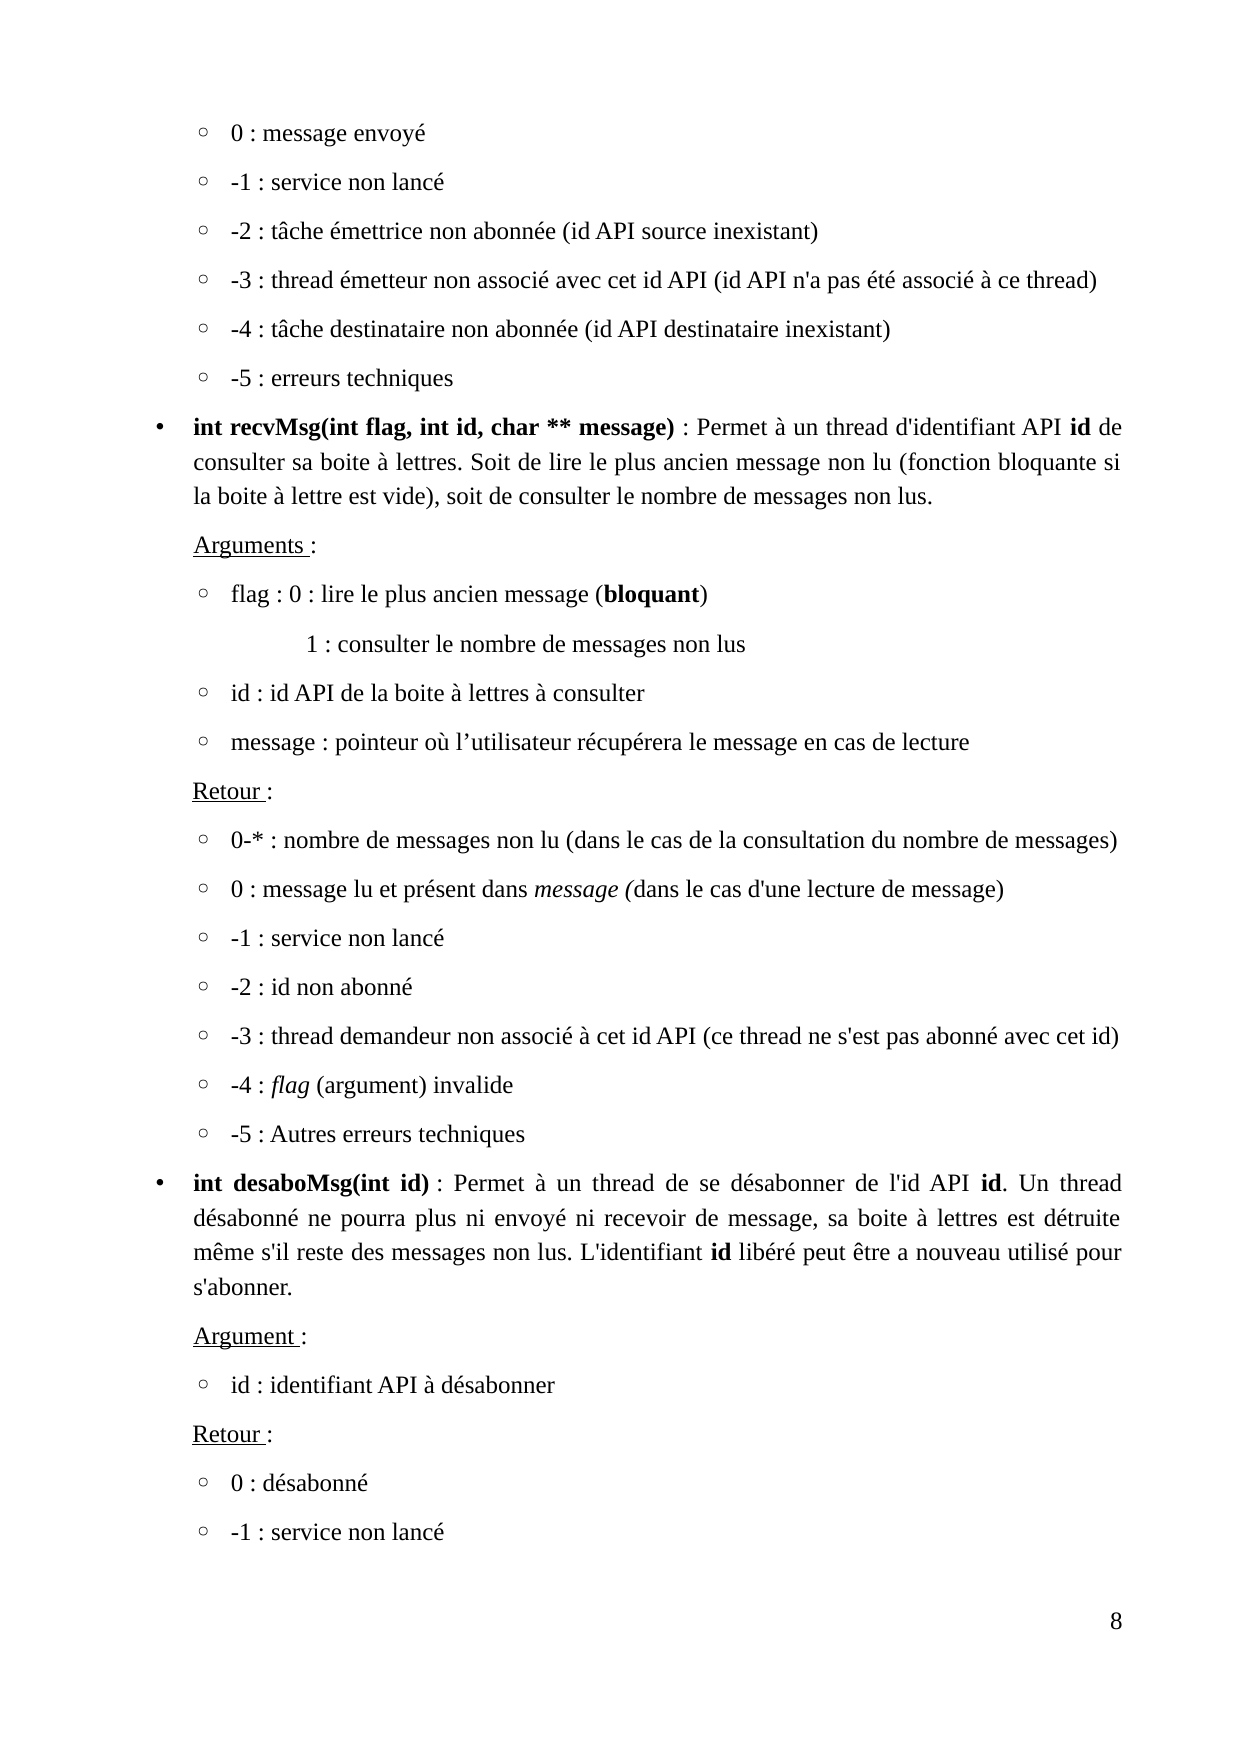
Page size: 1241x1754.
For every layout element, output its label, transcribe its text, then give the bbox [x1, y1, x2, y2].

list -4 : tâche destinataire non abonnée (id API destinataire inexistant) [193, 314, 1122, 343]
list 0-* : nombre de messages non lu (dans le cas de la consultation du nombre de messages) [193, 825, 1122, 854]
list id : id API de la boite à lettres à consulter [193, 678, 1122, 706]
list 0 : message envoyé [193, 118, 1122, 147]
list int recvMsg(int flag, int id, char ** message) : Permet à un thread d'identifiant API id de consulter sa boite à lettres. Soit de lire le plus ancien message non lu (fonction bloquante si la boite à lettre est vide), soit de consulter le nombre de messages non lus. [156, 412, 1122, 510]
list -2 : id non abonné [193, 972, 1122, 1001]
list -4 : flag (argument) invalide [193, 1070, 1122, 1099]
text Retour : [118, 776, 1122, 804]
text Retour : [118, 1419, 1122, 1448]
list -1 : service non lancé [193, 167, 1122, 196]
list -1 : service non lancé [193, 923, 1122, 952]
list -1 : service non lancé [193, 1517, 1122, 1546]
list 0 : désabonné [193, 1468, 1122, 1497]
list id : identifiant API à désabonner [193, 1370, 1122, 1399]
list -5 : erreurs techniques [193, 363, 1122, 392]
list message : pointeur où l’utilisateur récupérera le message en cas de lecture [193, 727, 1122, 756]
list 0 : message lu et présent dans message (dans le cas d'une lecture de message) [193, 874, 1122, 903]
list -3 : thread demandeur non associé à cet id API (ce thread ne s'est pas abonné avec cet id) [193, 1021, 1122, 1050]
list 1 : consulter le nombre de messages non lus [268, 629, 1122, 657]
list -5 : Autres erreurs techniques [193, 1119, 1122, 1148]
list -2 : tâche émettrice non abonnée (id API source inexistant) [193, 216, 1122, 245]
list int desaboMsg(int id) : Permet à un thread de se désabonner de l'id API id. Un thread désabonné ne pourra plus ni envoyé ni recevoir de message, sa boite à lettres est détruite même s'il reste des messages non lus. L'identifiant id libéré peut être a nouveau utilisé pour s'abonner. [156, 1168, 1122, 1301]
list flag : 0 : lire le plus ancien message (bloquant) [193, 579, 1122, 608]
list Arguments : [156, 531, 1122, 559]
list -3 : thread émetteur non associé avec cet id API (id API n'a pas été associé à ce thread) [193, 265, 1122, 294]
list Argument : [156, 1321, 1122, 1349]
